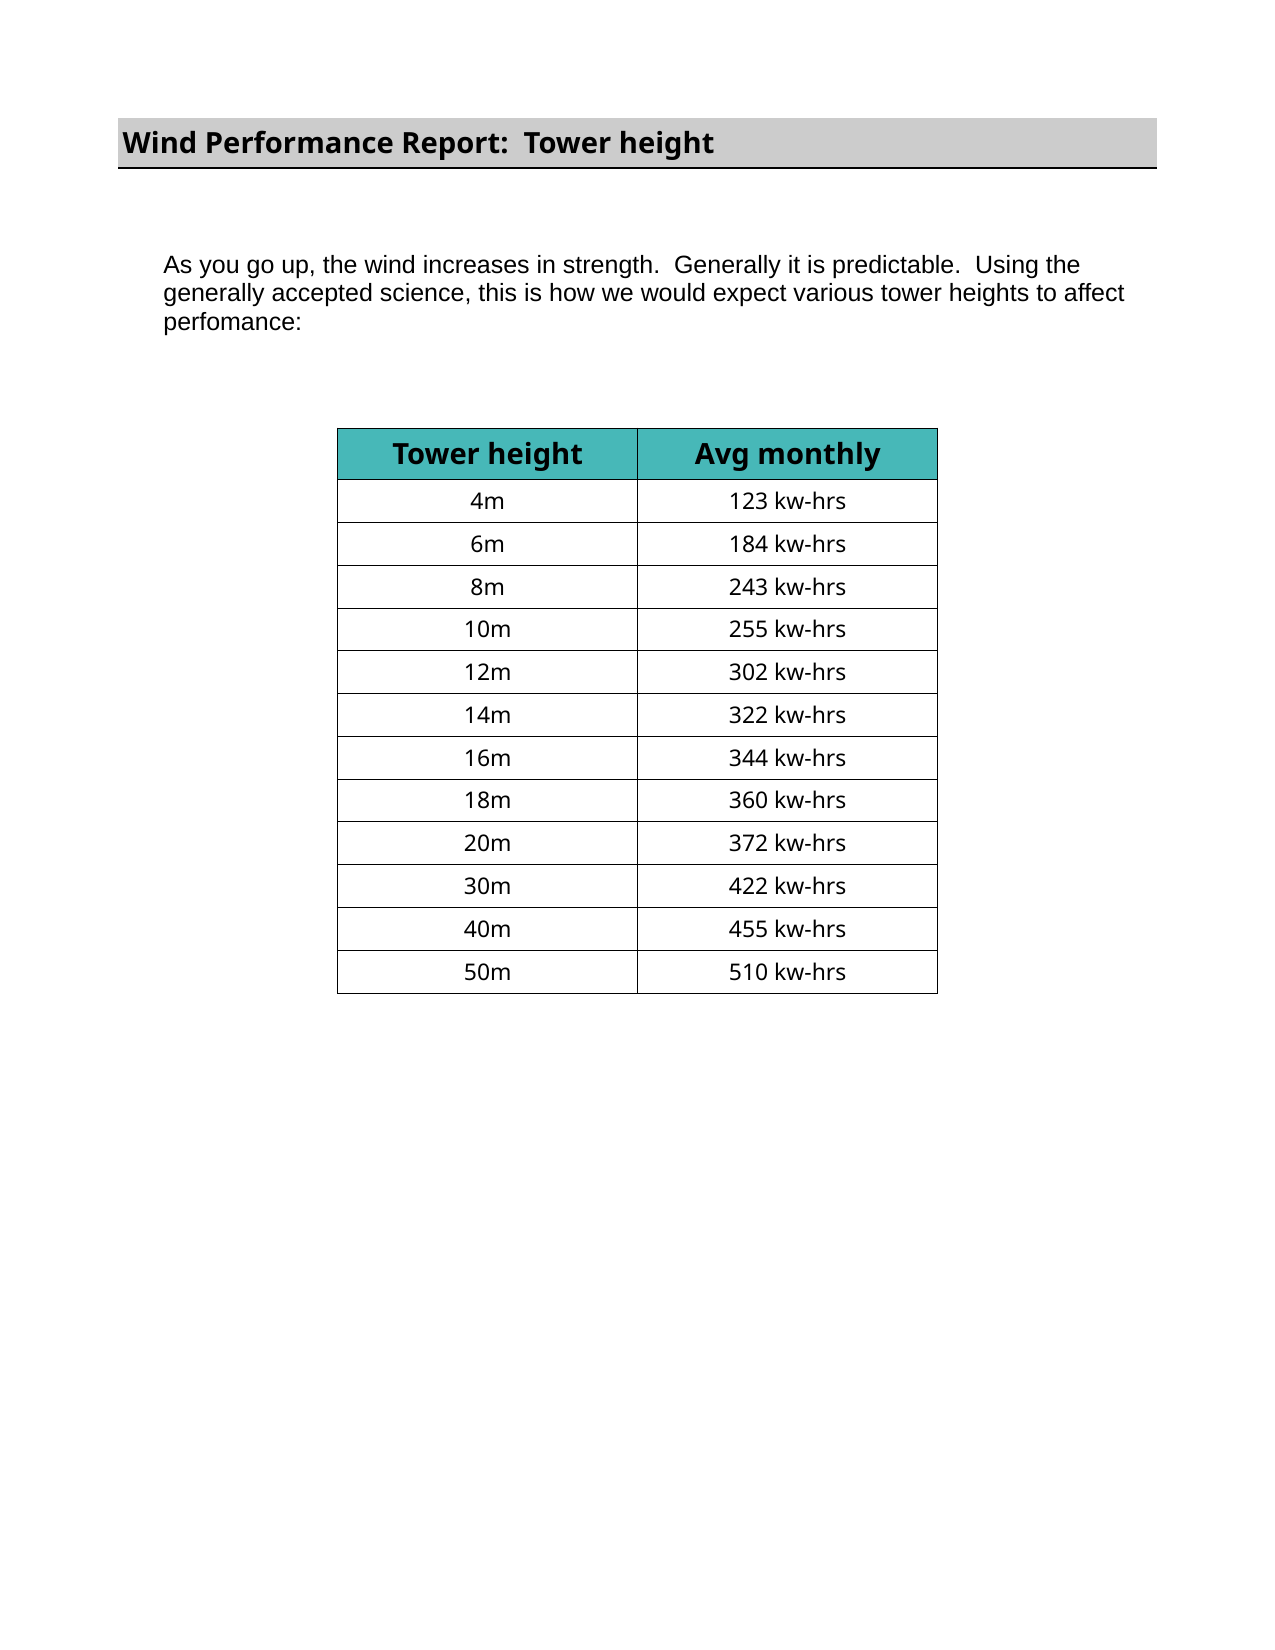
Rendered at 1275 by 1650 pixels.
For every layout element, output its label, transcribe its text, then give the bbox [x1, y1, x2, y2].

table_cell 12m [338, 651, 637, 693]
table_cell 243 kw-hrs [638, 566, 937, 607]
table_cell 6m [338, 523, 637, 564]
table_cell 184 kw-hrs [638, 523, 937, 564]
table_cell 18m [338, 780, 637, 821]
table_cell 10m [338, 609, 637, 650]
table_cell 14m [338, 694, 637, 736]
table_cell 50m [338, 951, 637, 993]
table_cell 255 kw-hrs [638, 609, 937, 650]
table_cell 8m [338, 566, 637, 607]
text As you go up, the wind increases in strength. Generally it is predictable. Using the generally accepted science, this is how we would expect various tower heights to affect perfomance: [163, 249, 1157, 336]
table_cell 40m [338, 908, 637, 950]
table_cell 422 kw-hrs [638, 865, 937, 907]
table_cell 322 kw-hrs [638, 694, 937, 736]
table_cell 30m [338, 865, 637, 907]
table_cell 4m [338, 480, 637, 522]
text Wind Performance Report: Tower height [118, 118, 1157, 167]
table_cell 16m [338, 737, 637, 779]
table_header Avg monthly [638, 429, 937, 479]
table_cell 455 kw-hrs [638, 908, 937, 950]
table_cell 510 kw-hrs [638, 951, 937, 993]
table_cell 123 kw-hrs [638, 480, 937, 522]
table_header Tower height [338, 429, 637, 479]
table_cell 372 kw-hrs [638, 822, 937, 864]
table_cell 344 kw-hrs [638, 737, 937, 779]
table_cell 360 kw-hrs [638, 780, 937, 821]
table_cell 302 kw-hrs [638, 651, 937, 693]
table_cell 20m [338, 822, 637, 864]
